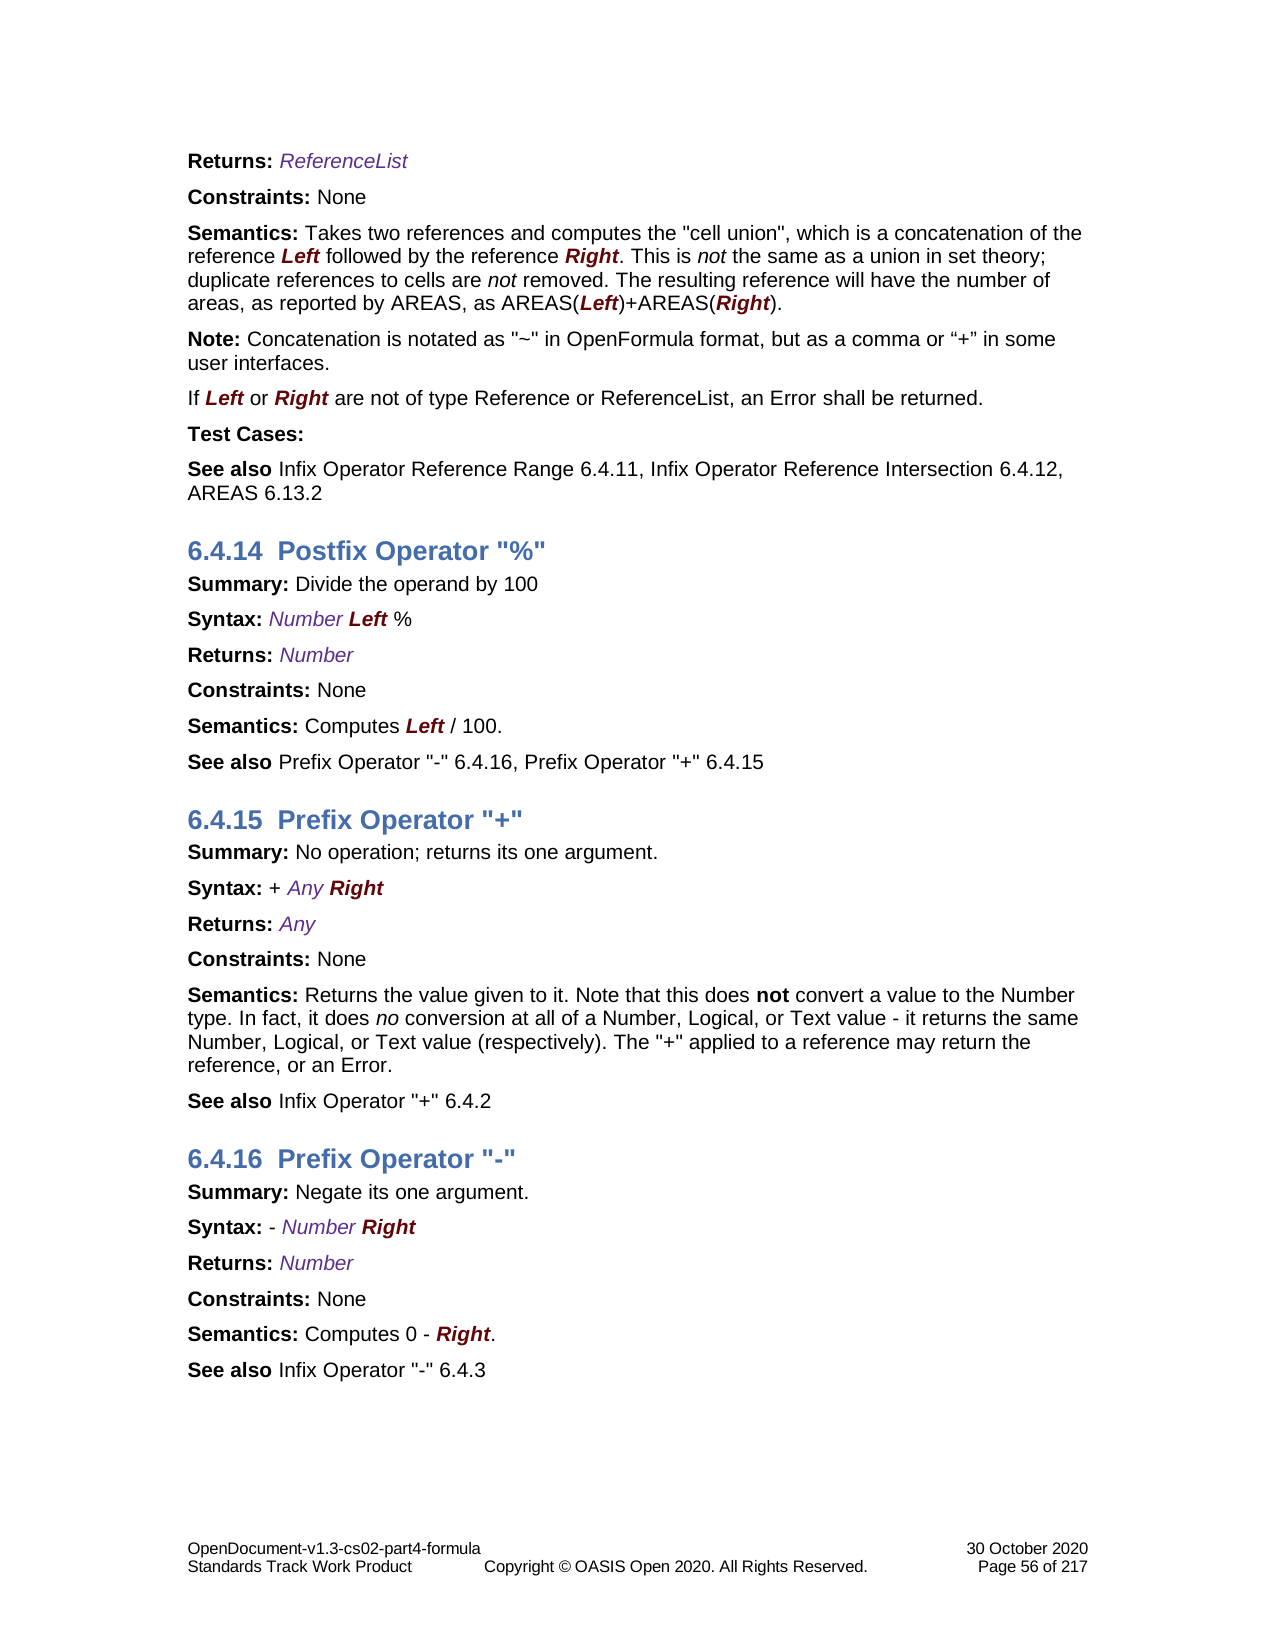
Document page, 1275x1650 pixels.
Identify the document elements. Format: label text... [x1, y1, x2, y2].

text Syntax: + Any Right [187, 876, 1088, 900]
text Returns: ReferenceList [187, 150, 1088, 173]
subtitle Prefix Operator "+" [187, 805, 1088, 835]
text Summary: Divide the operand by 100 [187, 572, 1088, 596]
text Constraints: None [187, 679, 1088, 702]
subtitle Prefix Operator "-" [187, 1144, 1088, 1174]
text See also Infix Operator "-" 6.4.3 [187, 1358, 1088, 1382]
text Note: Concatenation is notated as "~" in OpenFormula format, but as a comma or “+” in some user interfaces. [187, 327, 1088, 374]
text See also Prefix Operator "-" 6.4.16, Prefix Operator "+" 6.4.15 [187, 750, 1088, 774]
text Constraints: None [187, 948, 1088, 971]
text Returns: Any [187, 912, 1088, 936]
text Test Cases: [187, 422, 1088, 446]
text Semantics: Computes Left / 100. [187, 714, 1088, 738]
text Semantics: Takes two references and computes the "cell union", which is a concatenation of the reference Left followed by the reference Right. This is not the same as a union in set theory; duplicate references to cells are not removed. The resulting reference will have the number of areas, as reported by AREAS, as AREAS(Left)+AREAS(Right). [187, 221, 1088, 315]
text Returns: Number [187, 643, 1088, 667]
text If Left or Right are not of type Reference or ReferenceList, an Error shall be returned. [187, 387, 1088, 410]
text Syntax: Number Left % [187, 608, 1088, 631]
subtitle Postfix Operator "%" [187, 536, 1088, 566]
text Semantics: Returns the value given to it. Note that this does not convert a value to the Number type. In fact, it does no conversion at all of a Number, Logical, or Text value - it returns the same Number, Logical, or Text value (respectively). The "+" applied to a reference may return the reference, or an Error. [187, 983, 1088, 1077]
text Summary: No operation; returns its one argument. [187, 841, 1088, 864]
text Syntax: - Number Right [187, 1216, 1088, 1239]
text Returns: Number [187, 1251, 1088, 1275]
text See also Infix Operator Reference Range 6.4.11, Infix Operator Reference Intersection 6.4.12, AREAS 6.13.2 [187, 458, 1088, 505]
text Constraints: None [187, 1287, 1088, 1311]
text Constraints: None [187, 186, 1088, 209]
text See also Infix Operator "+" 6.4.2 [187, 1089, 1088, 1113]
text Summary: Negate its one argument. [187, 1180, 1088, 1204]
text Semantics: Computes 0 - Right. [187, 1323, 1088, 1346]
